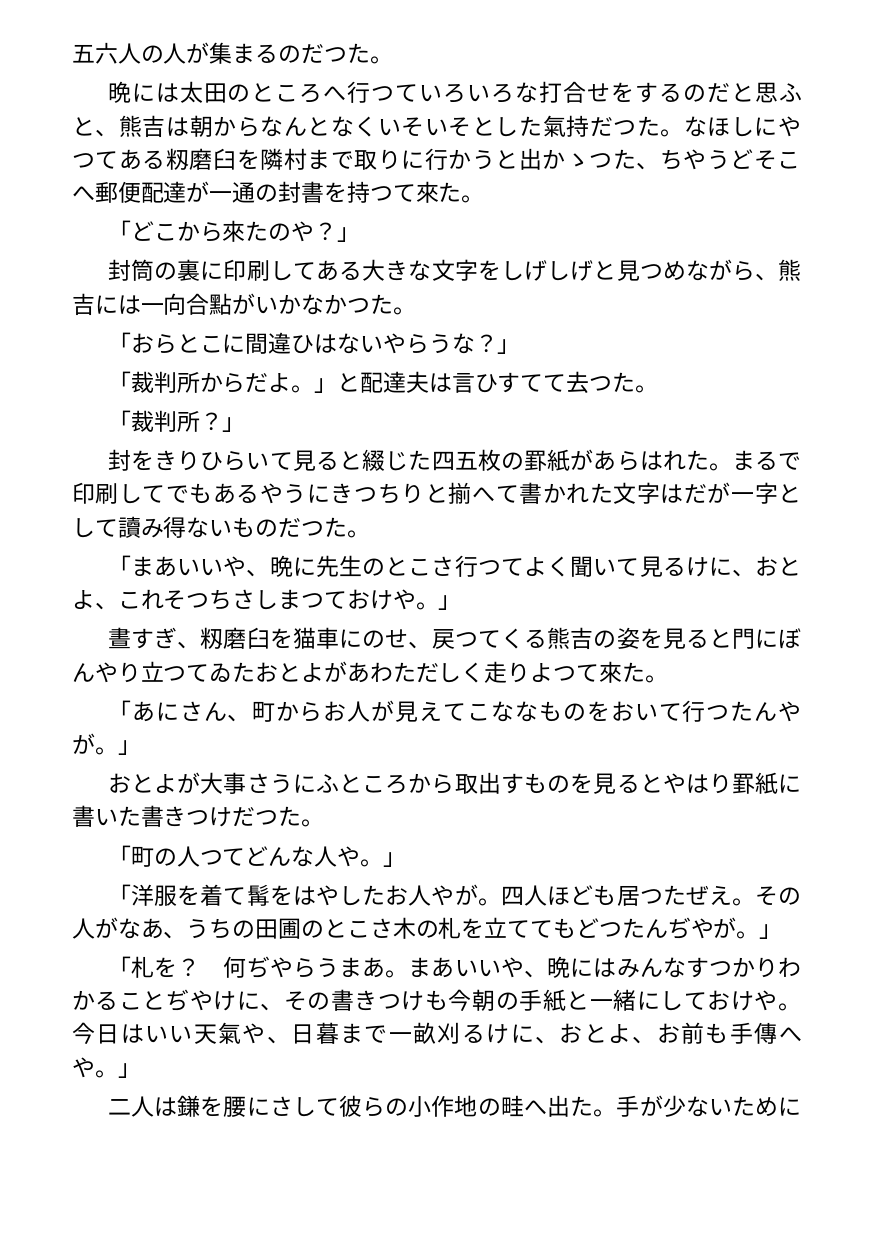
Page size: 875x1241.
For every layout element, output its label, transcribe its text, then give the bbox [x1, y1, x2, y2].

text 二人は鎌を腰にさして彼らの小作地の畦へ出た。手が少ないために [72, 1089, 802, 1122]
text 「どこから來たのや？」 [72, 214, 802, 247]
text 「あにさん、町からお人が見えてこななものをおいて行つたんやが。」 [72, 693, 802, 760]
text 「まあいいや、晩に先生のとこさ行つてよく聞いて見るけに、おとよ、これそつちさしまつておけや。」 [72, 549, 802, 615]
text 「裁判所？」 [72, 404, 802, 437]
text 「洋服を着て髯をはやしたお人やが。四人ほども居つたぜえ。その人がなあ、うちの田圃のとこさ木の札を立ててもどつたんぢやが。」 [72, 877, 802, 944]
text おとよが大事さうにふところから取出すものを見るとやはり罫紙に書いた書きつけだつた。 [72, 766, 802, 832]
text 「裁判所からだよ。」と配達夫は言ひすてて去つた。 [72, 365, 802, 398]
text 封をきりひらいて見ると綴じた四五枚の罫紙があらはれた。まるで印刷してでもあるやうにきつちりと揃へて書かれた文字はだが一字として讀み得ないものだつた。 [72, 443, 802, 543]
text 「札を？ 何ぢやらうまあ。まあいいや、晩にはみんなすつかりわかることぢやけに、その書きつけも今朝の手紙と一緒にしておけや。今日はいい天氣や、日暮まで一畝刈るけに、おとよ、お前も手傳へや。」 [72, 950, 802, 1083]
text 晩には太田のところへ行つていろいろな打合せをするのだと思ふと、熊吉は朝からなんとなくいそいそとした氣持だつた。なほしにやつてある籾磨臼を隣村まで取りに行かうと出かゝつた、ちやうどそこへ郵便配達が一通の封書を持つて來た。 [72, 75, 802, 208]
text 五六人の人が集まるのだつた。 [72, 36, 802, 69]
text 封筒の裏に印刷してある大きな文字をしげしげと見つめながら、熊吉には一向合點がいかなかつた。 [72, 253, 802, 320]
text 「町の人つてどんな人や。」 [72, 838, 802, 872]
text 晝すぎ、籾磨臼を猫車にのせ、戻つてくる熊吉の姿を見ると門にぼんやり立つてゐたおとよがあわただしく走りよつて來た。 [72, 621, 802, 688]
text 「おらとこに間違ひはないやらうな？」 [72, 326, 802, 359]
